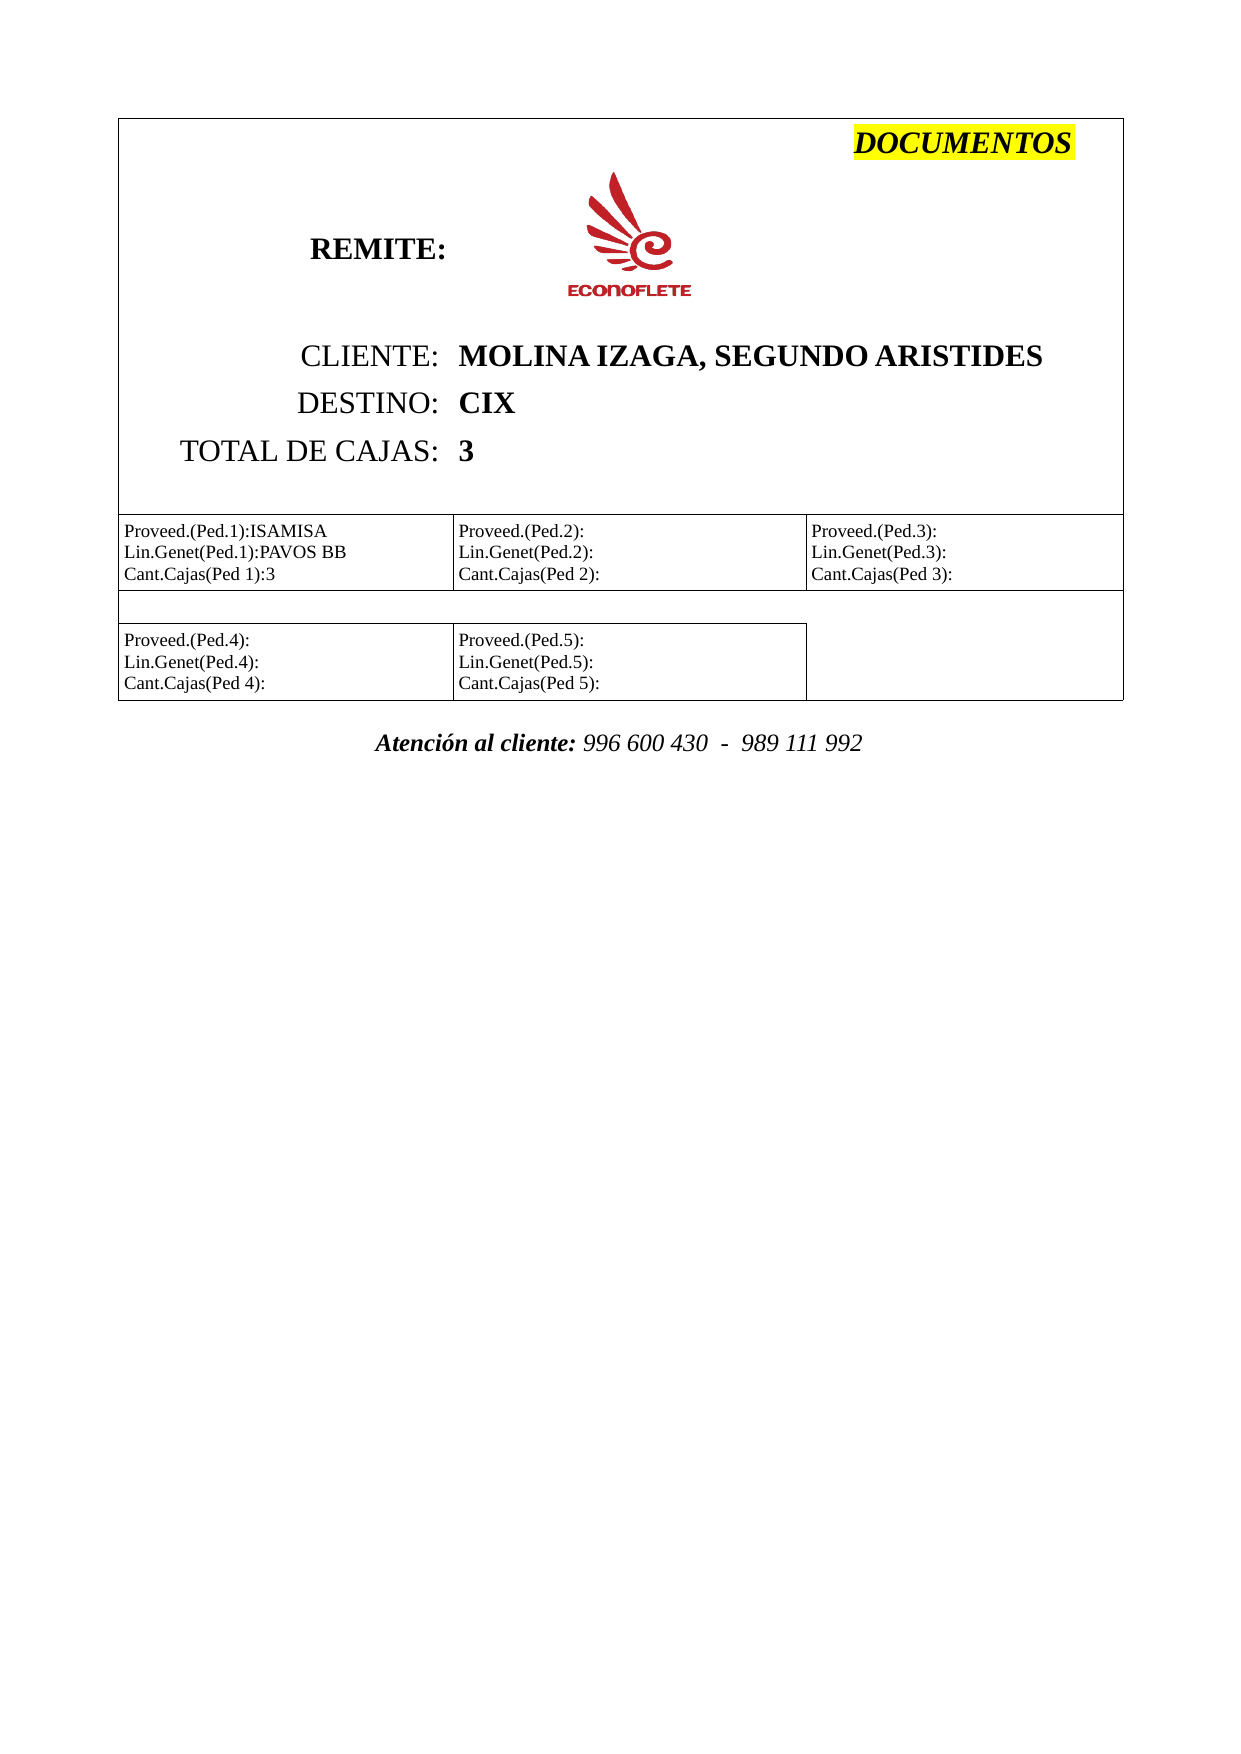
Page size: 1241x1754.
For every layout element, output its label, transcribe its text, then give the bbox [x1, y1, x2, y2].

table_cell [453, 166, 806, 332]
table_header DOCUMENTOS [806, 119, 1123, 166]
table_cell [806, 166, 1123, 332]
table_cell 3 [453, 426, 1123, 474]
table_cell Proveed.(Ped.2): Lin.Genet(Ped.2): Cant.Cajas(Ped 2): [454, 515, 806, 590]
table_cell Proveed.(Ped.5): Lin.Genet(Ped.5): Cant.Cajas(Ped 5): [454, 624, 806, 699]
table_cell DESTINO: [119, 379, 453, 426]
table_cell [119, 591, 453, 623]
table_header [453, 119, 806, 166]
table_cell [807, 623, 1123, 699]
table_cell [806, 474, 1123, 514]
text Atención al cliente: 996 600 430 - 989 111 992 [118, 728, 1122, 757]
table_cell [119, 474, 453, 514]
table_cell Proveed.(Ped.3): Lin.Genet(Ped.3): Cant.Cajas(Ped 3): [807, 515, 1123, 590]
table_cell [806, 591, 1123, 623]
table_cell Proveed.(Ped.1):ISAMISA Lin.Genet(Ped.1):PAVOS BB Cant.Cajas(Ped 1):3 [119, 515, 453, 590]
table_cell [806, 379, 1123, 426]
table_cell TOTAL DE CAJAS: [119, 426, 453, 474]
table_cell REMITE: [119, 166, 453, 332]
table_cell CLIENTE: [119, 332, 453, 379]
table_cell CIX [453, 379, 806, 426]
table_cell [453, 474, 806, 514]
picture [552, 171, 707, 297]
table_header [119, 119, 453, 166]
table_cell MOLINA IZAGA, SEGUNDO ARISTIDES [453, 332, 1123, 379]
table_cell [453, 591, 806, 623]
table_cell Proveed.(Ped.4): Lin.Genet(Ped.4): Cant.Cajas(Ped 4): [119, 624, 453, 699]
